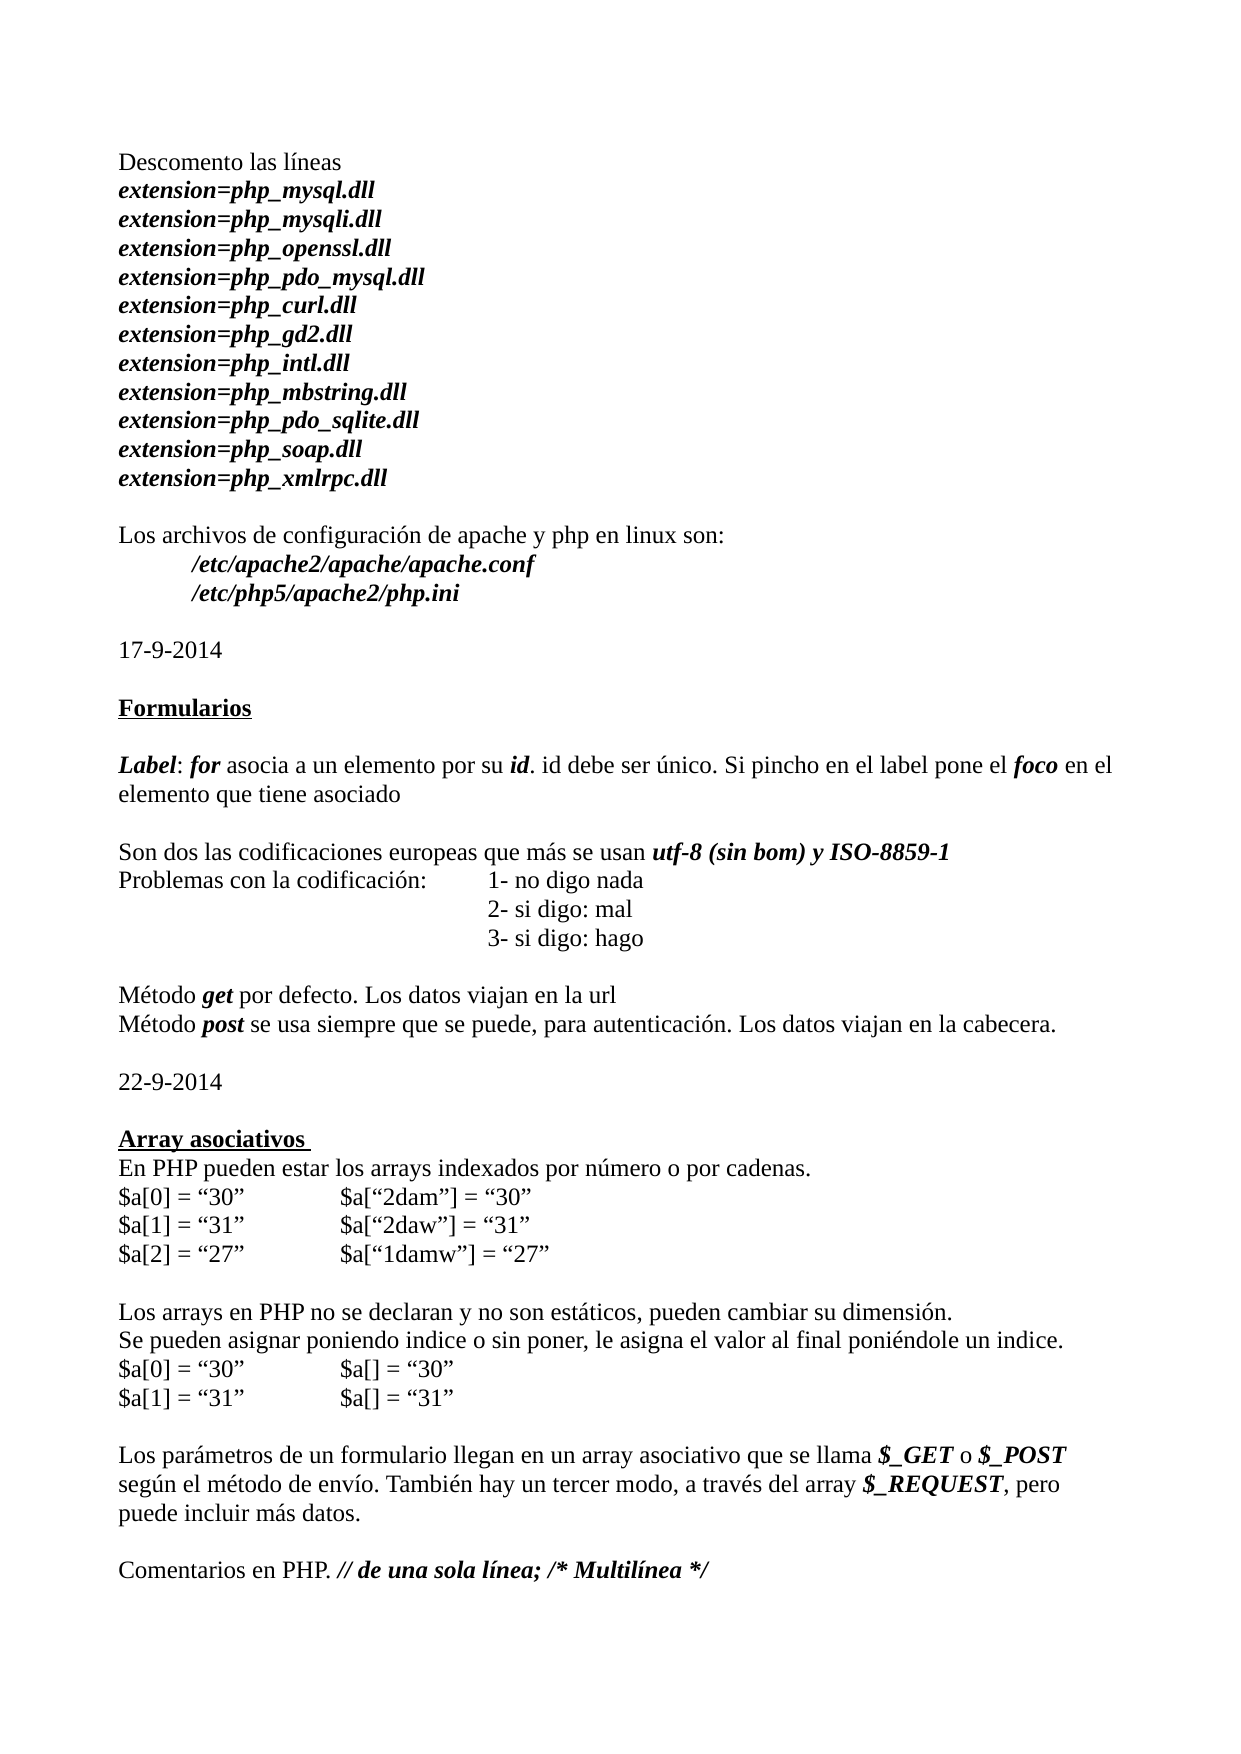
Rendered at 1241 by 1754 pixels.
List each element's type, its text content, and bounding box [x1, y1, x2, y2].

text $a[1] = “31” $a[] = “31” [118, 1383, 1122, 1412]
text /etc/apache2/apache/apache.conf [118, 549, 1122, 578]
text Descomento las líneas [118, 147, 1122, 176]
text Se pueden asignar poniendo indice o sin poner, le asigna el valor al final poniéndole un indice. [118, 1326, 1122, 1354]
text extension=php_curl.dll [118, 291, 1122, 319]
text extension=php_soap.dll [118, 434, 1122, 463]
text 3- si digo: hago [118, 923, 1122, 952]
text extension=php_mysqli.dll [118, 204, 1122, 233]
text extension=php_xmlrpc.dll [118, 463, 1122, 492]
text Los archivos de configuración de apache y php en linux son: [118, 521, 1122, 549]
text Son dos las codificaciones europeas que más se usan utf-8 (sin bom) y ISO-8859-1 [118, 837, 1122, 866]
text $a[0] = “30” $a[“2dam”] = “30” [118, 1182, 1122, 1211]
text Comentarios en PHP. // de una sola línea; /* Multilínea */ [118, 1556, 1122, 1584]
text /etc/php5/apache2/php.ini [118, 578, 1122, 607]
text extension=php_intl.dll [118, 348, 1122, 377]
text Los parámetros de un formulario llegan en un array asociativo que se llama $_GET o $_POST según el método de envío. También hay un tercer modo, a través del array $_REQUEST, pero puede incluir más datos. [118, 1441, 1122, 1527]
text extension=php_openssl.dll [118, 233, 1122, 262]
text Formularios [118, 693, 1122, 722]
text $a[0] = “30” $a[] = “30” [118, 1354, 1122, 1383]
text Label: for asocia a un elemento por su id. id debe ser único. Si pincho en el label pone el foco en el elemento que tiene asociado [118, 751, 1122, 808]
text Problemas con la codificación: 1- no digo nada [118, 866, 1122, 894]
text extension=php_mysql.dll [118, 176, 1122, 204]
text 22-9-2014 [118, 1067, 1122, 1096]
text $a[1] = “31” $a[“2daw”] = “31” [118, 1211, 1122, 1239]
text Array asociativos [118, 1124, 1122, 1153]
text extension=php_mbstring.dll [118, 377, 1122, 406]
text $a[2] = “27” $a[“1damw”] = “27” [118, 1239, 1122, 1268]
text Método post se usa siempre que se puede, para autenticación. Los datos viajan en la cabecera. [118, 1009, 1122, 1038]
text Método get por defecto. Los datos viajan en la url [118, 981, 1122, 1009]
text extension=php_pdo_mysql.dll [118, 262, 1122, 291]
text Los arrays en PHP no se declaran y no son estáticos, pueden cambiar su dimensión. [118, 1297, 1122, 1326]
text 17-9-2014 [118, 636, 1122, 664]
text En PHP pueden estar los arrays indexados por número o por cadenas. [118, 1153, 1122, 1182]
text extension=php_gd2.dll [118, 319, 1122, 348]
text extension=php_pdo_sqlite.dll [118, 406, 1122, 434]
text 2- si digo: mal [118, 894, 1122, 923]
